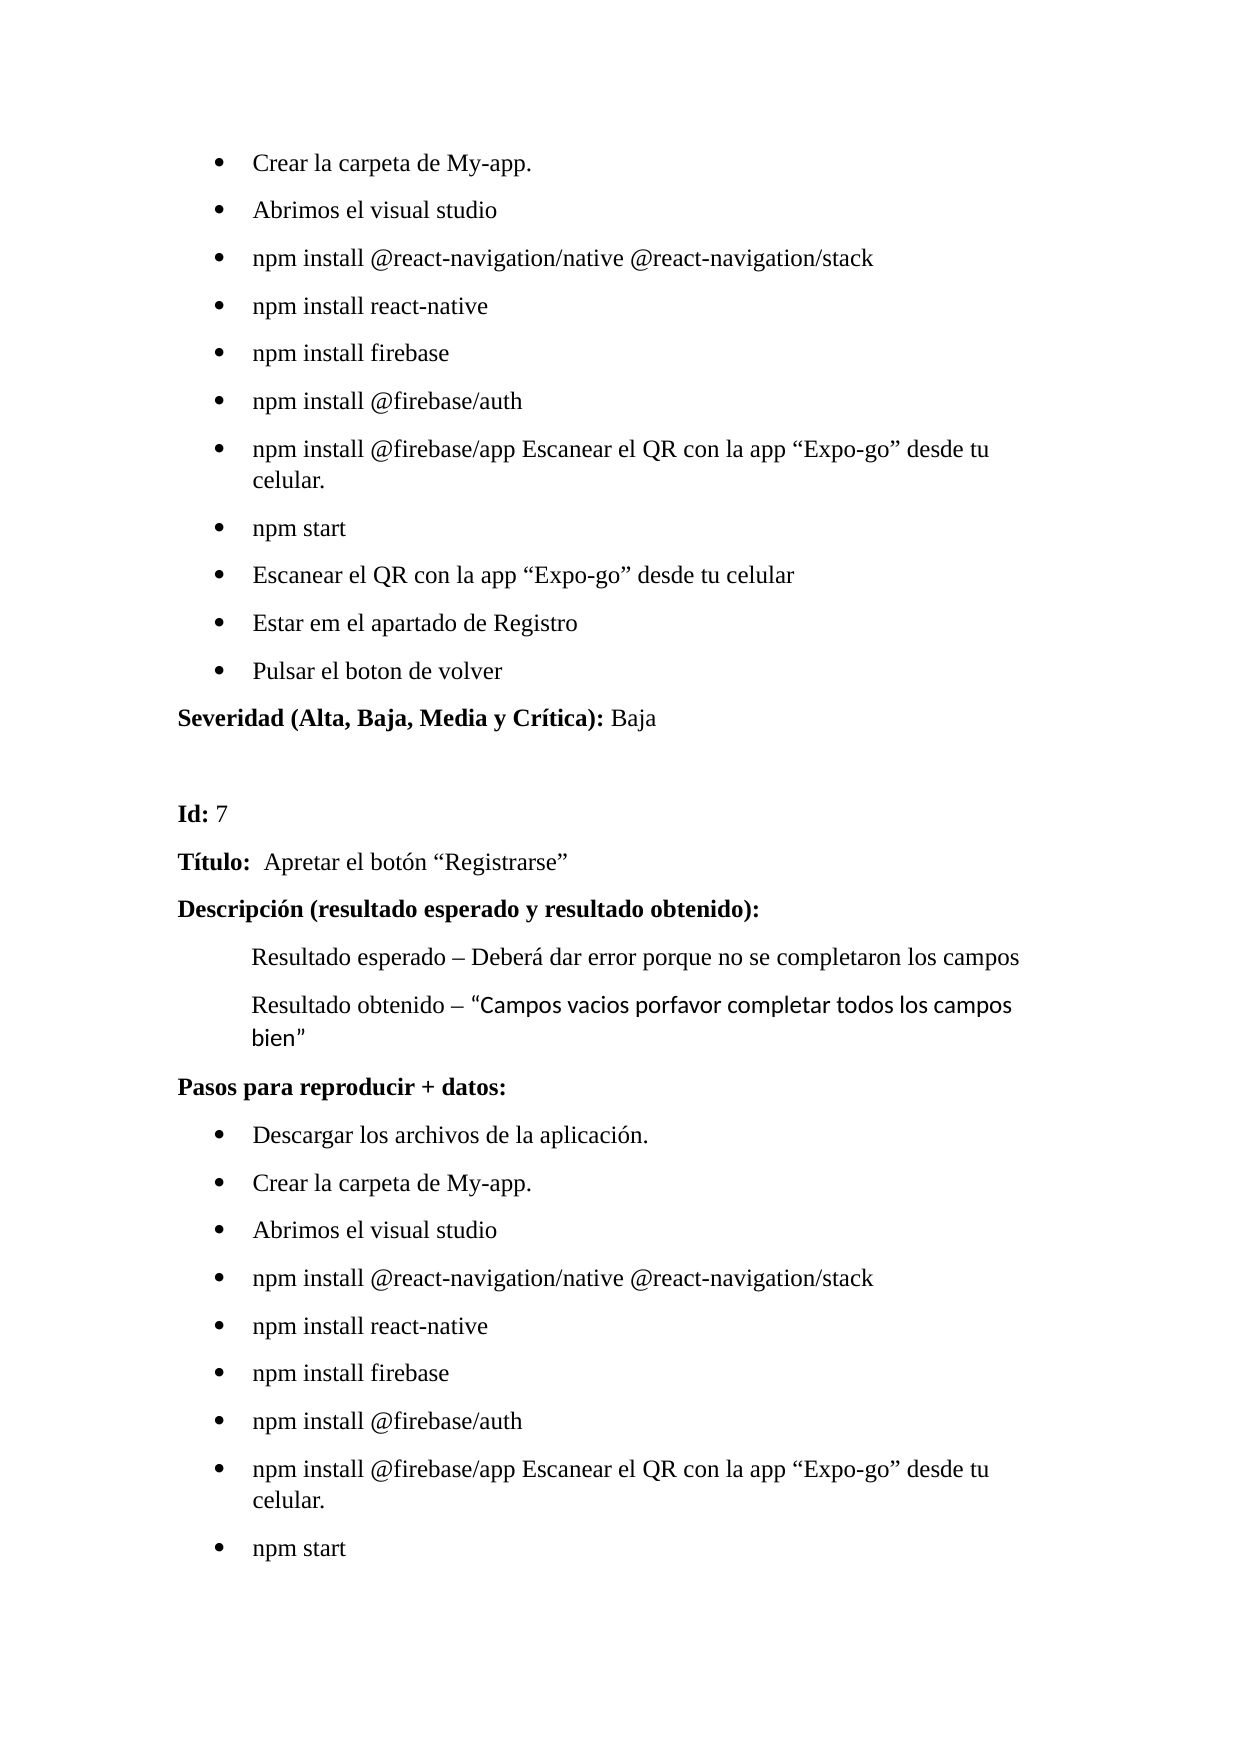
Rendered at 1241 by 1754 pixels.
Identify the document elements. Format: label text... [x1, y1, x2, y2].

text Título: Apretar el botón “Registrarse” [177, 847, 1063, 875]
text Resultado obtenido – “Campos vacios porfavor completar todos los campos bien” [251, 990, 1063, 1053]
list npm install @firebase/auth [215, 1406, 1063, 1435]
text Severidad (Alta, Baja, Media y Crítica): Baja [177, 703, 1063, 732]
list npm install firebase [215, 338, 1063, 367]
list Crear la carpeta de My-app. [215, 1168, 1063, 1196]
list npm start [215, 1533, 1063, 1561]
text Pasos para reproducir + datos: [177, 1072, 1063, 1101]
list npm install react-native [215, 291, 1063, 319]
list Estar em el apartado de Registro [215, 608, 1063, 637]
list npm start [215, 513, 1063, 541]
list npm install react-native [215, 1311, 1063, 1339]
list Descargar los archivos de la aplicación. [215, 1120, 1063, 1149]
text Descripción (resultado esperado y resultado obtenido): [177, 894, 1063, 923]
list npm install firebase [215, 1358, 1063, 1387]
list npm install @react-navigation/native @react-navigation/stack [215, 243, 1063, 272]
list npm install @firebase/app Escanear el QR con la app “Expo-go” desde tu celular. [215, 434, 1063, 494]
list npm install @firebase/auth [215, 386, 1063, 415]
list Abrimos el visual studio [215, 1215, 1063, 1244]
list Crear la carpeta de My-app. [215, 148, 1063, 176]
list npm install @react-navigation/native @react-navigation/stack [215, 1263, 1063, 1292]
list npm install @firebase/app Escanear el QR con la app “Expo-go” desde tu celular. [215, 1454, 1063, 1514]
list Abrimos el visual studio [215, 195, 1063, 224]
list Escanear el QR con la app “Expo-go” desde tu celular [215, 560, 1063, 589]
text Id: 7 [177, 799, 1063, 828]
text Resultado esperado – Deberá dar error porque no se completaron los campos [177, 942, 1063, 971]
list Pulsar el boton de volver [215, 656, 1063, 684]
